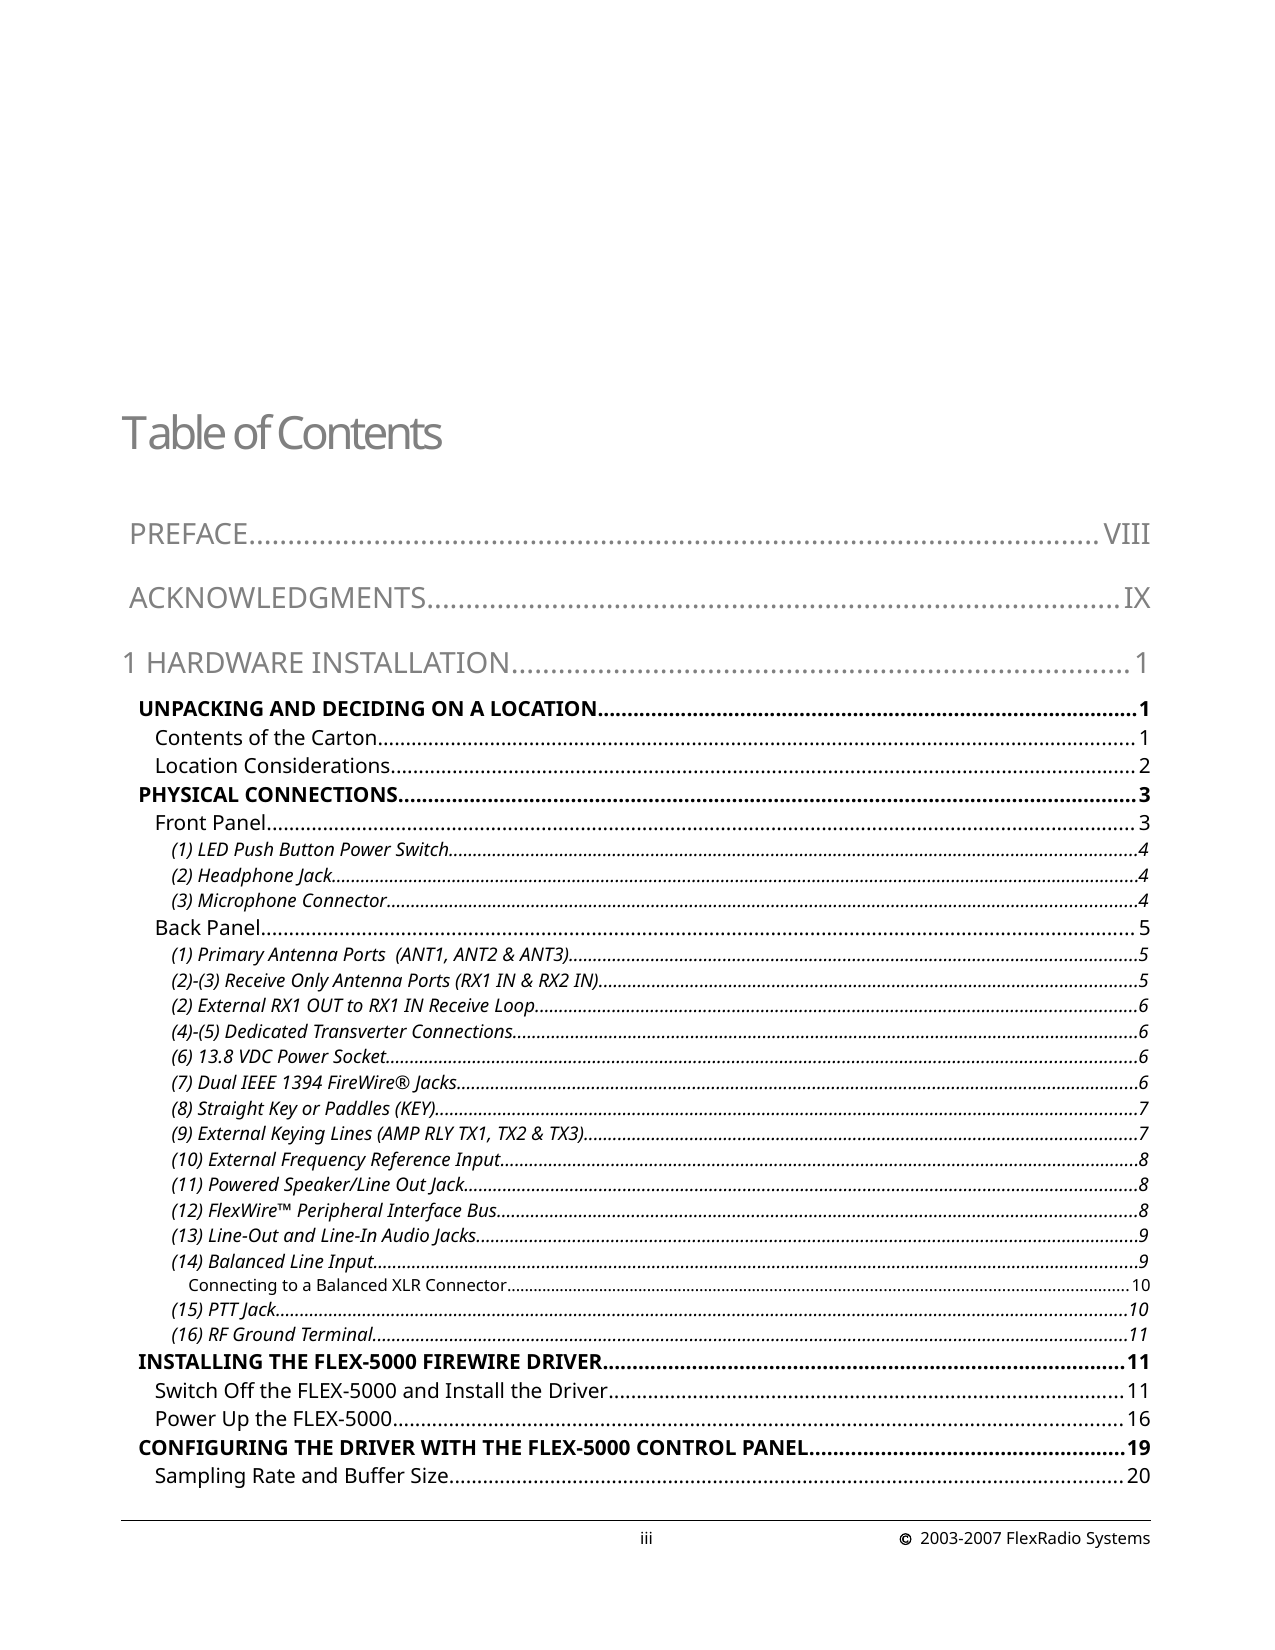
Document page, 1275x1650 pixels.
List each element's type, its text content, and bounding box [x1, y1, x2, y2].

text (11) Powered Speaker/Line Out Jack 8 [171, 1171, 1151, 1197]
text 1 Hardware Installation 1 [121, 642, 1151, 682]
text Sampling Rate and Buffer Size 20 [154, 1461, 1151, 1489]
text Switch Off the FLEX-5000 and Install the Driver 11 [154, 1376, 1151, 1404]
text Power Up the FLEX-5000 16 [154, 1404, 1151, 1433]
text (10) External Frequency Reference Input 8 [171, 1146, 1151, 1171]
text (2) External RX1 OUT to RX1 IN Receive Loop 6 [171, 993, 1151, 1018]
text (14) Balanced Line Input 9 [171, 1248, 1151, 1273]
text (1) Primary Antenna Ports (ANT1, ANT2 & ANT3) 5 [171, 942, 1151, 967]
text Front Panel 3 [154, 808, 1151, 837]
text Back Panel 5 [154, 913, 1151, 942]
text (12) FlexWire™ Peripheral Interface Bus 8 [171, 1197, 1151, 1222]
text (4)-(5) Dedicated Transverter Connections 6 [171, 1018, 1151, 1044]
text Connecting to a Balanced XLR Connector 10 [188, 1273, 1151, 1296]
text (8) Straight Key or Paddles (KEY) 7 [171, 1095, 1151, 1120]
subtitle Table of Contents [121, 401, 1151, 463]
text Unpacking and Deciding on a Location 1 [138, 694, 1151, 723]
text Installing the FLEX-5000 FireWire Driver 11 [138, 1347, 1151, 1376]
text (13) Line-Out and Line-In Audio Jacks 9 [171, 1222, 1151, 1248]
text (7) Dual IEEE 1394 FireWire® Jacks 6 [171, 1069, 1151, 1095]
text Physical Connections 3 [138, 780, 1151, 808]
text (2) Headphone Jack 4 [171, 862, 1151, 888]
text Acknowledgments ix [121, 578, 1151, 617]
text (15) PTT Jack 10 [171, 1296, 1151, 1322]
text (2)-(3) Receive Only Antenna Ports (RX1 IN & RX2 IN) 5 [171, 967, 1151, 993]
text Preface viii [121, 513, 1151, 553]
text (9) External Keying Lines (AMP RLY TX1, TX2 & TX3) 7 [171, 1120, 1151, 1146]
text Location Considerations 2 [154, 751, 1151, 780]
text (6) 13.8 VDC Power Socket 6 [171, 1044, 1151, 1069]
text Contents of the Carton 1 [154, 723, 1151, 751]
text Configuring the Driver with the FLEX-5000 Control Panel 19 [138, 1433, 1151, 1461]
text (3) Microphone Connector 4 [171, 888, 1151, 913]
text (16) RF Ground Terminal 11 [171, 1322, 1151, 1347]
text (1) LED Push Button Power Switch 4 [171, 837, 1151, 862]
